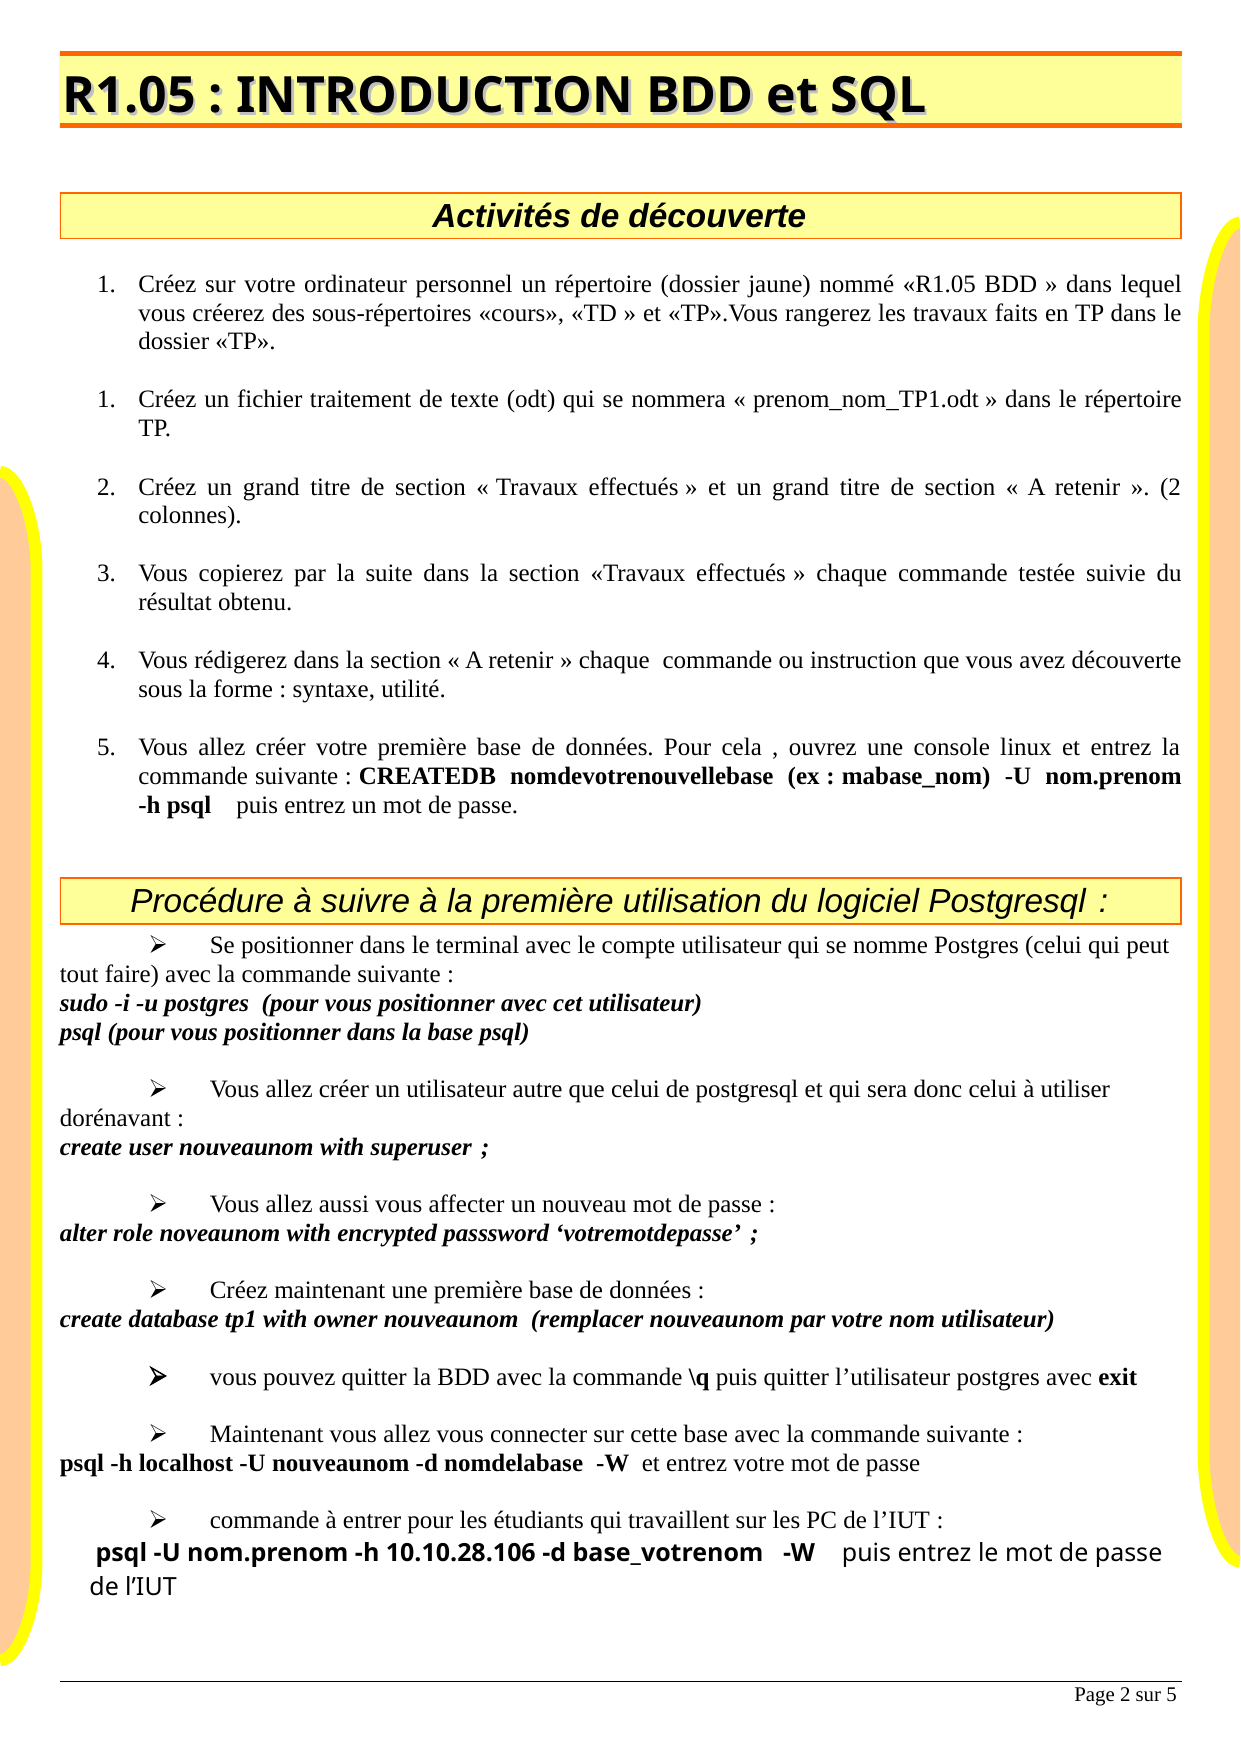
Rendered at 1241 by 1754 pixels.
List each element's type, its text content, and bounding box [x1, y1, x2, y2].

text psql (pour vous positionner dans la base psql) [59, 1017, 1182, 1045]
list Vous allez créer votre première base de données. Pour cela , ouvrez une console linux et entrez la commande suivante : CREATEDB nomdevotrenouvellebase (ex : mabase_nom) -U nom.prenom -h psql puis entrez un mot de passe. [97, 732, 1182, 819]
text alter role noveaunom with encrypted passsword ‘votremotdepasse’ ; [59, 1218, 1182, 1247]
subtitle Activités de découverte [61, 194, 1180, 238]
text create database tp1 with owner nouveaunom (remplacer nouveaunom par votre nom utilisateur) [59, 1304, 1182, 1333]
text sudo -i -u postgres (pour vous positionner avec cet utilisateur) [59, 988, 1182, 1017]
list vous pouvez quitter la BDD avec la commande \q puis quitter l’utilisateur postgres avec exit [59, 1362, 1182, 1390]
list Créez un grand titre de section « Travaux effectués » et un grand titre de section « A retenir ». (2 colonnes). [97, 472, 1182, 529]
list Maintenant vous allez vous connecter sur cette base avec la commande suivante : [59, 1419, 1182, 1448]
list psql -U nom.prenom -h 10.10.28.106 -d base_votrenom -W puis entrez le mot de passe de l’IUT [59, 1534, 1182, 1602]
list Se positionner dans le terminal avec le compte utilisateur qui se nomme Postgres (celui qui peut tout faire) avec la commande suivante : [59, 930, 1182, 988]
list Créez sur votre ordinateur personnel un répertoire (dossier jaune) nommé «R1.05 BDD » dans lequel vous créerez des sous-répertoires «cours», «TD » et «TP».Vous rangerez les travaux faits en TP dans le dossier «TP». [97, 269, 1182, 355]
list Vous copierez par la suite dans la section «Travaux effectués » chaque commande testée suivie du résultat obtenu. [97, 558, 1182, 616]
list Vous rédigerez dans la section « A retenir » chaque commande ou instruction que vous avez découverte sous la forme : syntaxe, utilité. [97, 646, 1182, 703]
list Vous allez créer un utilisateur autre que celui de postgresql et qui sera donc celui à utiliser dorénavant : [59, 1074, 1182, 1132]
list Vous allez aussi vous affecter un nouveau mot de passe : [59, 1189, 1182, 1218]
text create user nouveaunom with superuser ; [59, 1132, 1182, 1160]
list Créez un fichier traitement de texte (odt) qui se nommera « prenom_nom_TP1.odt » dans le répertoire TP. [97, 384, 1182, 442]
subtitle Procédure à suivre à la première utilisation du logiciel Postgresql : [61, 879, 1180, 923]
text psql -h localhost -U nouveaunom -d nomdelabase -W et entrez votre mot de passe [59, 1448, 1182, 1477]
list Créez maintenant une première base de données : [59, 1275, 1182, 1304]
list commande à entrer pour les étudiants qui travaillent sur les PC de l’IUT : [59, 1505, 1182, 1534]
